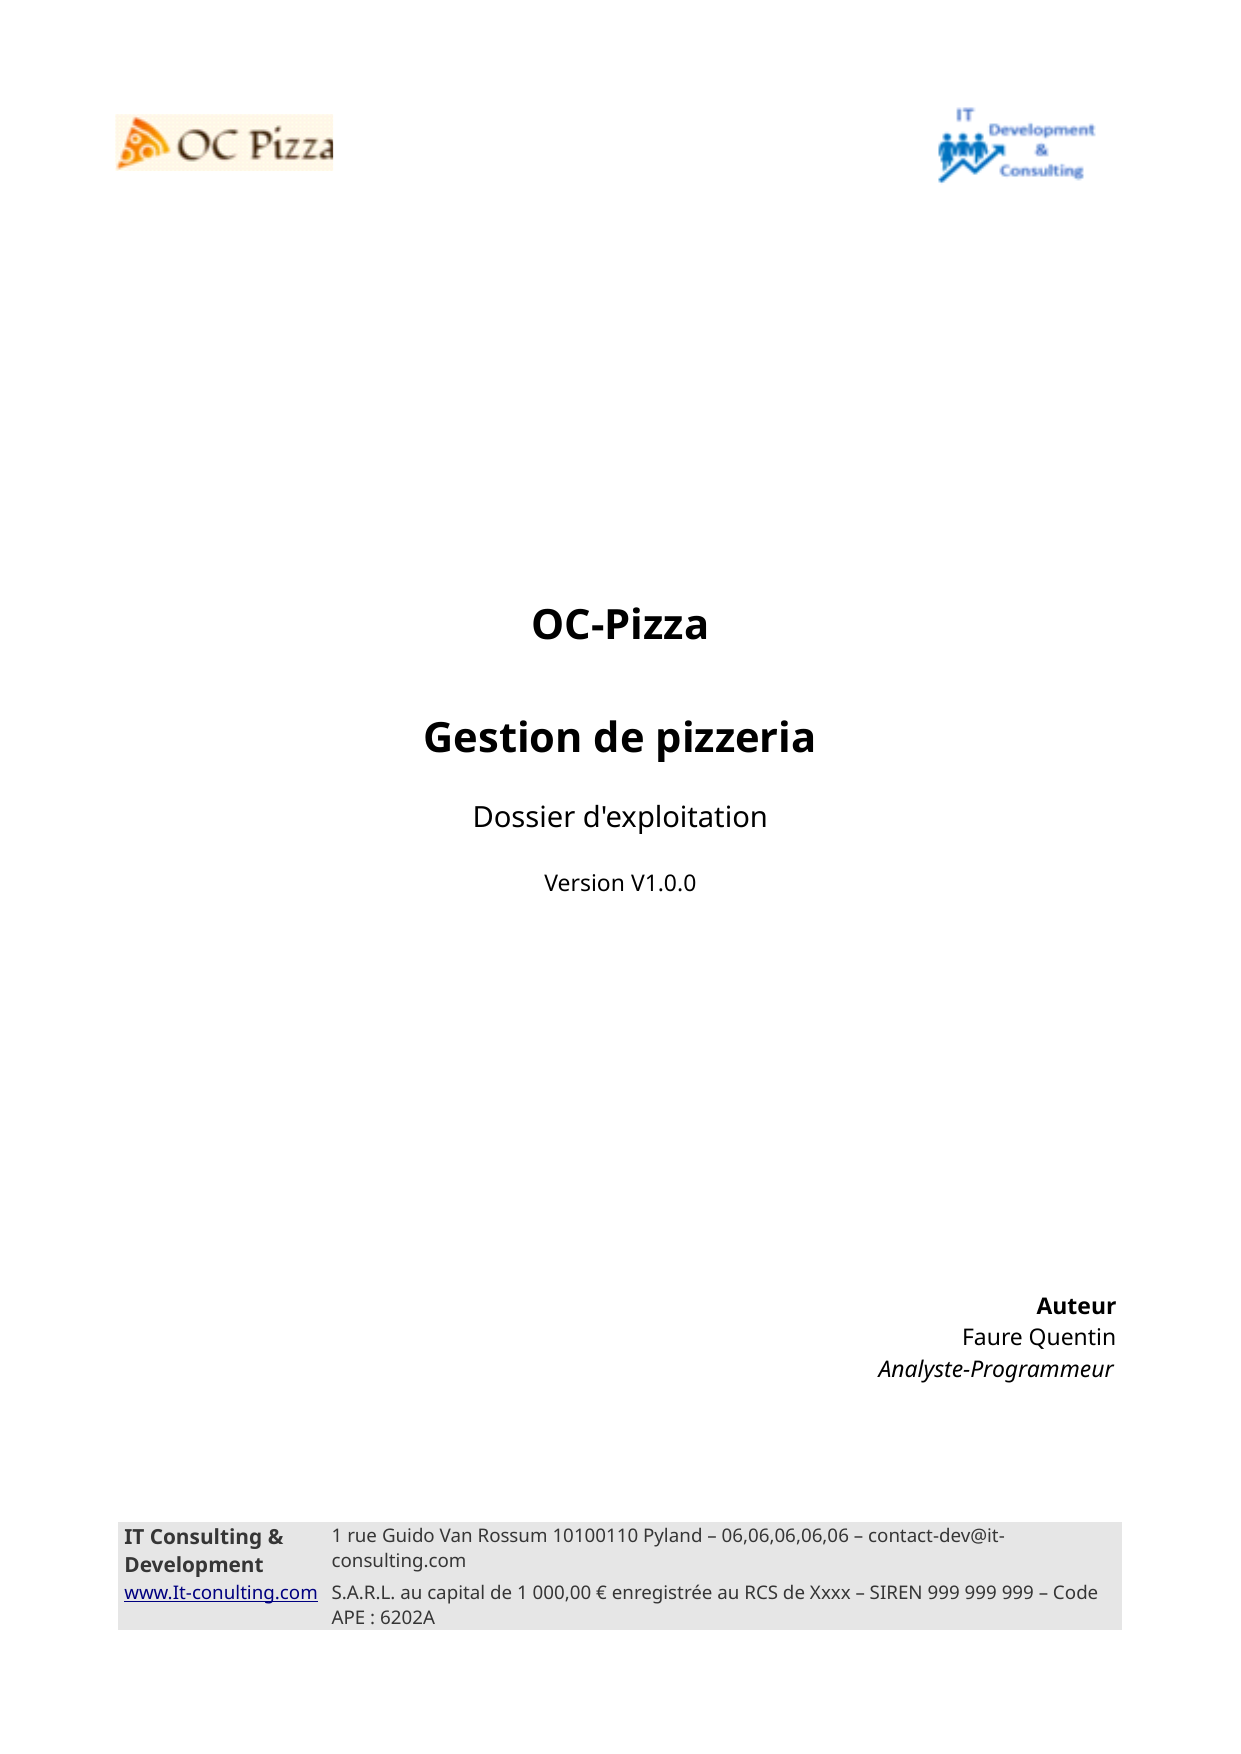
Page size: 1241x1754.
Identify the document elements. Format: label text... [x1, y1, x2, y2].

table_header OC-Pizza Gestion de pizzeria Dossier d'exploitation Version V1.0.0 [118, 227, 1122, 1266]
table_cell Auteur Faure Quentin Analyste-Programmeur [118, 1266, 1122, 1408]
